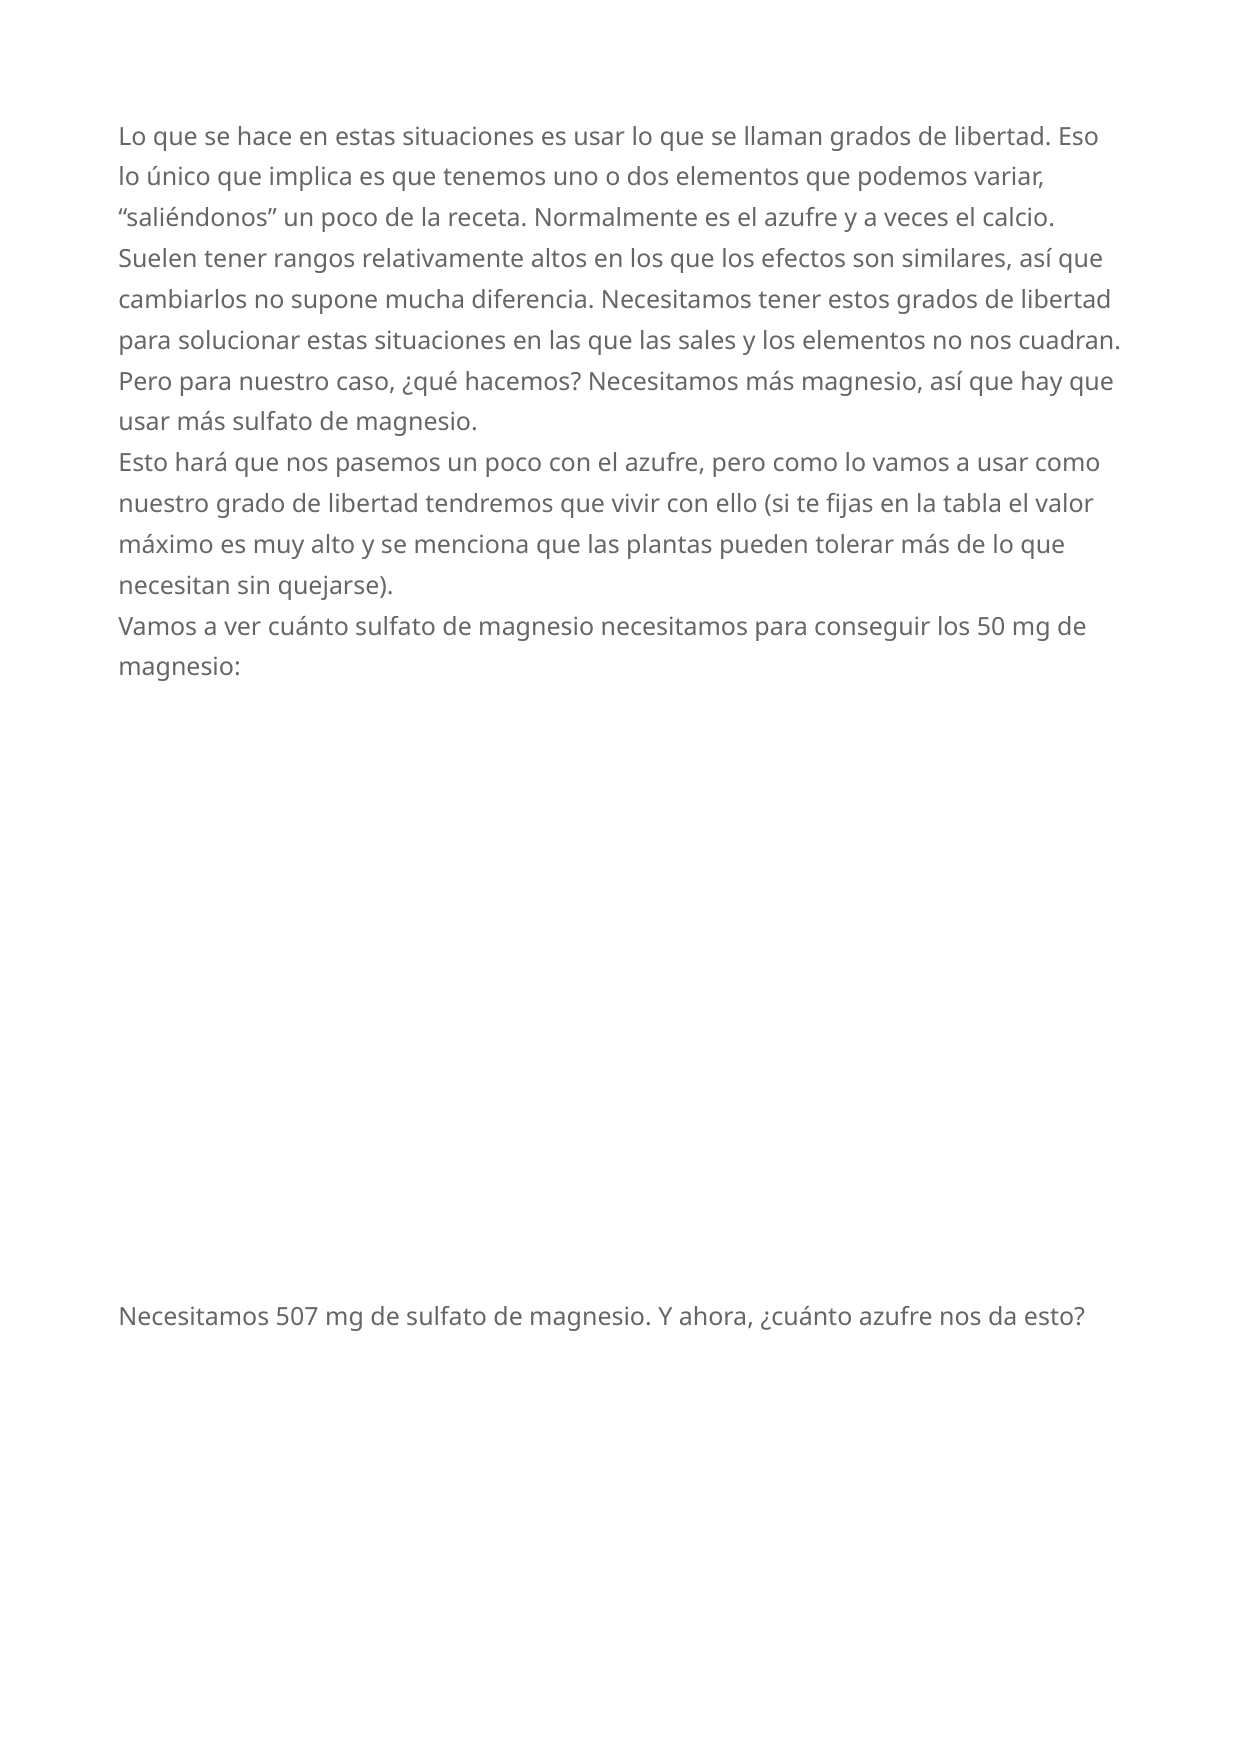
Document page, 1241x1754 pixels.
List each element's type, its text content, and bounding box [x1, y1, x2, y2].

text Esto hará que nos pasemos un poco con el azufre, pero como lo vamos a usar como nuestro grado de libertad tendremos que vivir con ello (si te fijas en la tabla el valor máximo es muy alto y se menciona que las plantas pueden tolerar más de lo que necesitan sin quejarse). [118, 445, 1122, 601]
text Suelen tener rangos relativamente altos en los que los efectos son similares, así que cambiarlos no supone mucha diferencia. Necesitamos tener estos grados de libertad para solucionar estas situaciones en las que las sales y los elementos no nos cuadran. [118, 241, 1122, 356]
text Pero para nuestro caso, ¿qué hacemos? Necesitamos más magnesio, así que hay que usar más sulfato de magnesio. [118, 363, 1122, 438]
text Lo que se hace en estas situaciones es usar lo que se llaman grados de libertad. Eso lo único que implica es que tenemos uno o dos elementos que podemos variar, “saliéndonos” un poco de la receta. Normalmente es el azufre y a veces el calcio. [118, 118, 1122, 234]
text Vamos a ver cuánto sulfato de magnesio necesitamos para conseguir los 50 mg de magnesio: [118, 608, 1122, 683]
text Necesitamos 507 mg de sulfato de magnesio. Y ahora, ¿cuánto azufre nos da esto? [118, 1299, 1122, 1333]
